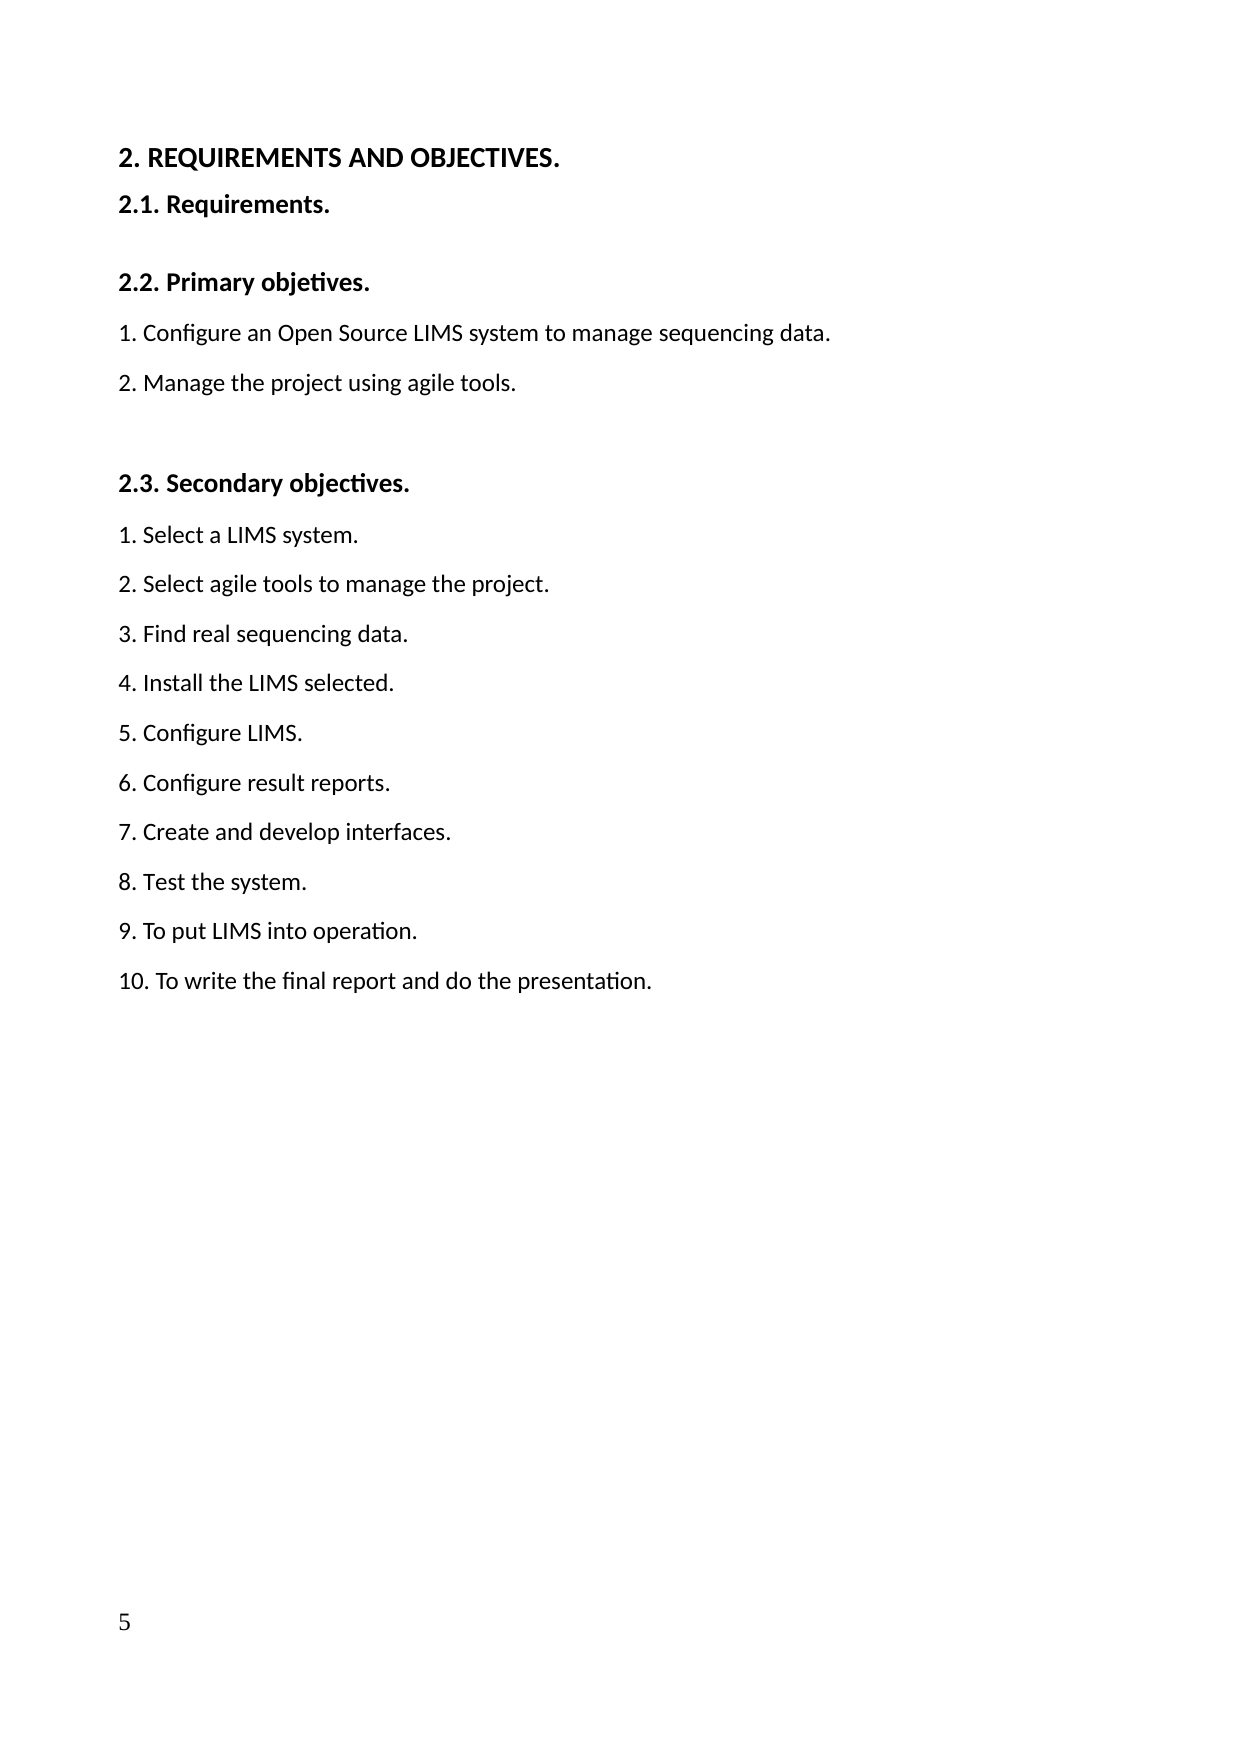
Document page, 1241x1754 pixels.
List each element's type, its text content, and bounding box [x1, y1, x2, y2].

subtitle 2. REQUIREMENTS AND OBJECTIVES. [118, 139, 1122, 174]
subtitle 7. Create and develop interfaces. [118, 816, 1122, 847]
subtitle 10. To write the final report and do the presentation. [118, 965, 1122, 996]
subtitle 5. Configure LIMS. [118, 717, 1122, 748]
subtitle 2.2. Primary objetives. [118, 265, 1122, 298]
subtitle 4. Install the LIMS selected. [118, 667, 1122, 698]
subtitle 2. Manage the project using agile tools. [118, 367, 1122, 398]
subtitle 2.3. Secondary objectives. [118, 466, 1122, 499]
subtitle 1. Configure an Open Source LIMS system to manage sequencing data. [118, 317, 1122, 348]
subtitle 2. Select agile tools to manage the project. [118, 568, 1122, 599]
subtitle 9. To put LIMS into operation. [118, 915, 1122, 946]
subtitle 3. Find real sequencing data. [118, 618, 1122, 648]
subtitle 6. Configure result reports. [118, 767, 1122, 797]
subtitle 2.1. Requirements. [118, 187, 1122, 220]
subtitle 8. Test the system. [118, 866, 1122, 896]
subtitle 1. Select a LIMS system. [118, 519, 1122, 549]
